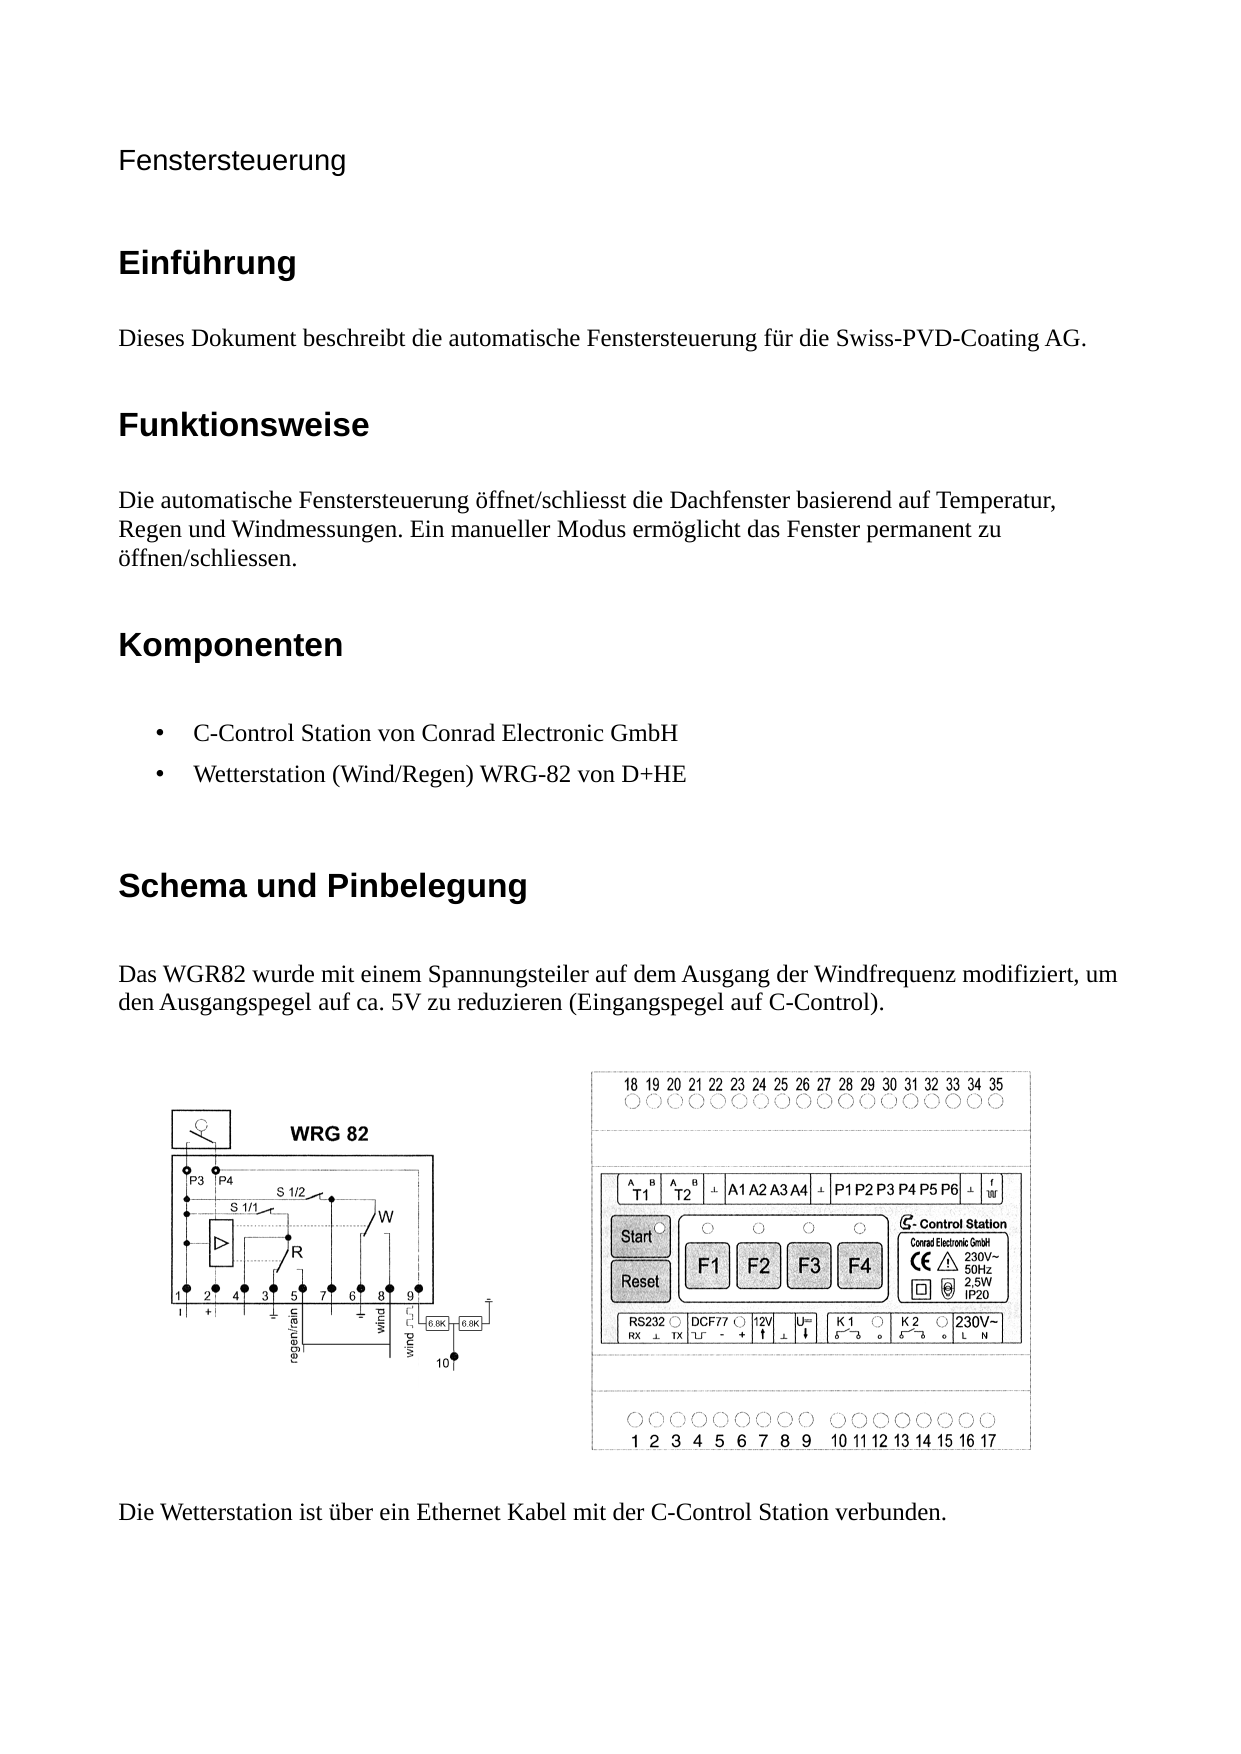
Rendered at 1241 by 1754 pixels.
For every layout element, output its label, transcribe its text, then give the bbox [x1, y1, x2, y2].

list C-Control Station von Conrad Electronic GmbH [156, 718, 1122, 746]
subtitle Schema und Pinbelegung [118, 866, 1122, 905]
text Die Wetterstation ist über ein Ethernet Kabel mit der C-Control Station verbunden. [118, 1497, 1122, 1526]
list Wetterstation (Wind/Regen) WRG-82 von D+HE [156, 759, 1122, 788]
subtitle Funktionsweise [118, 405, 1122, 444]
subtitle Fenstersteuerung [118, 143, 1122, 177]
picture [161, 1100, 510, 1390]
subtitle Einführung [118, 243, 1122, 282]
text Dieses Dokument beschreibt die automatische Fenstersteuerung für die Swiss-PVD-Coating AG. [118, 323, 1122, 352]
text Das WGR82 wurde mit einem Spannungsteiler auf dem Ausgang der Windfrequenz modifiziert, um den Ausgangspegel auf ca. 5V zu reduzieren (Eingangspegel auf C-Control). [118, 959, 1122, 1016]
picture [582, 1062, 1038, 1456]
text Die automatische Fenstersteuerung öffnet/schliesst die Dachfenster basierend auf Temperatur, Regen und Windmessungen. Ein manueller Modus ermöglicht das Fenster permanent zu öffnen/schliessen. [118, 485, 1122, 571]
subtitle Komponenten [118, 625, 1122, 664]
